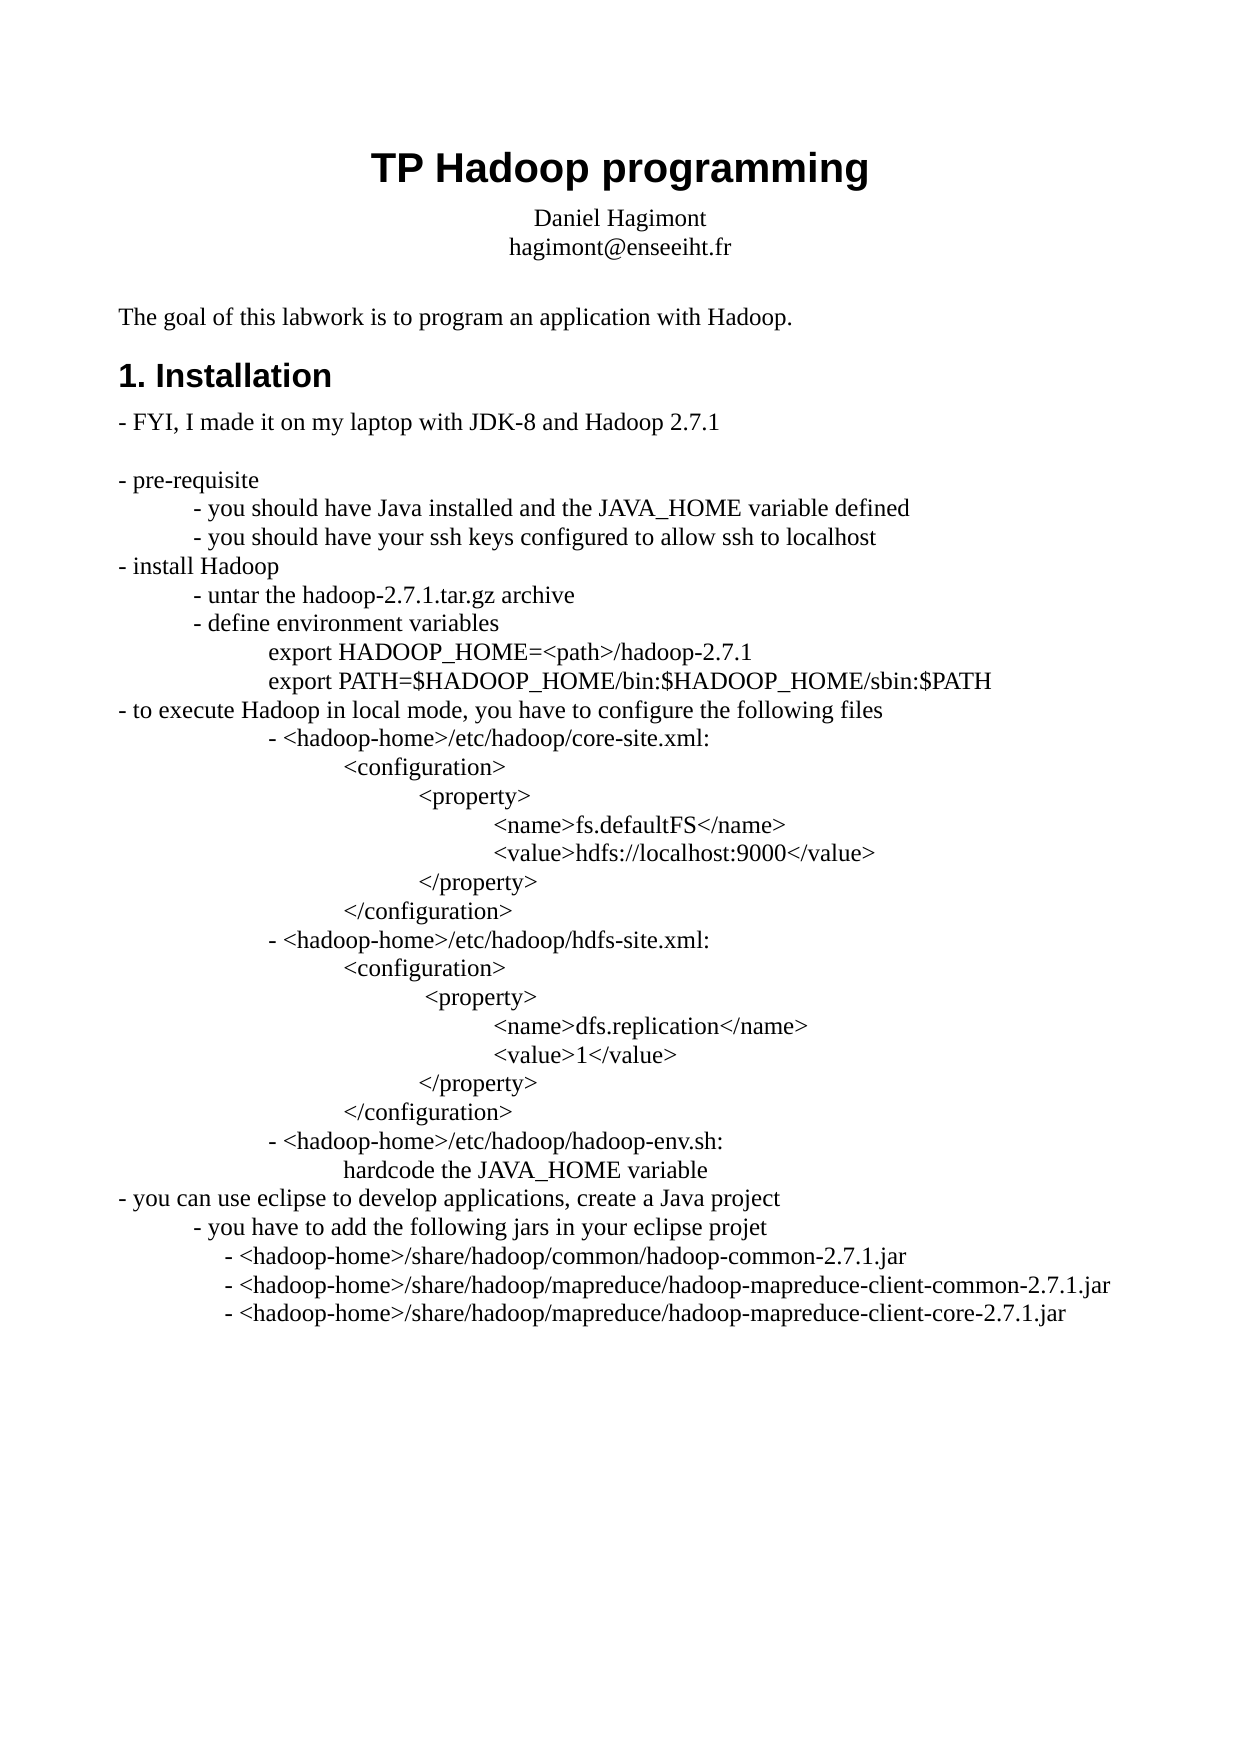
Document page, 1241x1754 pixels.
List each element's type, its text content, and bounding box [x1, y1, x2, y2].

text - you should have your ssh keys configured to allow ssh to localhost [118, 522, 1122, 551]
text - you should have Java installed and the JAVA_HOME variable defined [118, 493, 1122, 522]
text - <hadoop-home>/etc/hadoop/hadoop-env.sh: [118, 1126, 1122, 1155]
text - FYI, I made it on my laptop with JDK-8 and Hadoop 2.7.1 [118, 407, 1122, 436]
text </property> [118, 1068, 1122, 1097]
text - <hadoop-home>/share/hadoop/mapreduce/hadoop-mapreduce-client-core-2.7.1.jar [118, 1298, 1122, 1327]
text - <hadoop-home>/etc/hadoop/core-site.xml: [118, 723, 1063, 752]
text - pre-requisite [118, 465, 1122, 493]
text <name>dfs.replication</name> [118, 1011, 1122, 1040]
text - define environment variables [118, 608, 1122, 637]
text <name>fs.defaultFS</name> [118, 810, 1122, 838]
text <property> [118, 982, 1122, 1011]
text - untar the hadoop-2.7.1.tar.gz archive [118, 580, 1122, 608]
text <value>1</value> [118, 1040, 1122, 1068]
text <value>hdfs://localhost:9000</value> [118, 838, 1122, 867]
text hagimont@enseeiht.fr [118, 232, 1122, 261]
text - you can use eclipse to develop applications, create a Java project [118, 1183, 1122, 1212]
text The goal of this labwork is to program an application with Hadoop. [118, 302, 1122, 331]
text - <hadoop-home>/share/hadoop/mapreduce/hadoop-mapreduce-client-common-2.7.1.jar [118, 1270, 1122, 1298]
text export HADOOP_HOME=<path>/hadoop-2.7.1 [118, 637, 1122, 666]
text - install Hadoop [118, 551, 1122, 580]
text <configuration> [118, 953, 1122, 982]
text - to execute Hadoop in local mode, you have to configure the following files [118, 695, 1063, 723]
subtitle TP Hadoop programming [118, 143, 1122, 191]
text </configuration> [118, 896, 1122, 925]
text </configuration> [118, 1097, 1122, 1126]
text export PATH=$HADOOP_HOME/bin:$HADOOP_HOME/sbin:$PATH [118, 666, 1122, 695]
text <property> [118, 781, 1122, 810]
text </property> [118, 867, 1122, 896]
text - <hadoop-home>/share/hadoop/common/hadoop-common-2.7.1.jar [118, 1241, 1122, 1270]
text hardcode the JAVA_HOME variable [118, 1155, 1122, 1183]
text - <hadoop-home>/etc/hadoop/hdfs-site.xml: [118, 925, 1122, 953]
text Daniel Hagimont [118, 203, 1122, 232]
text <configuration> [118, 752, 1063, 781]
subtitle 1. Installation [118, 356, 1122, 395]
text - you have to add the following jars in your eclipse projet [118, 1212, 1122, 1241]
